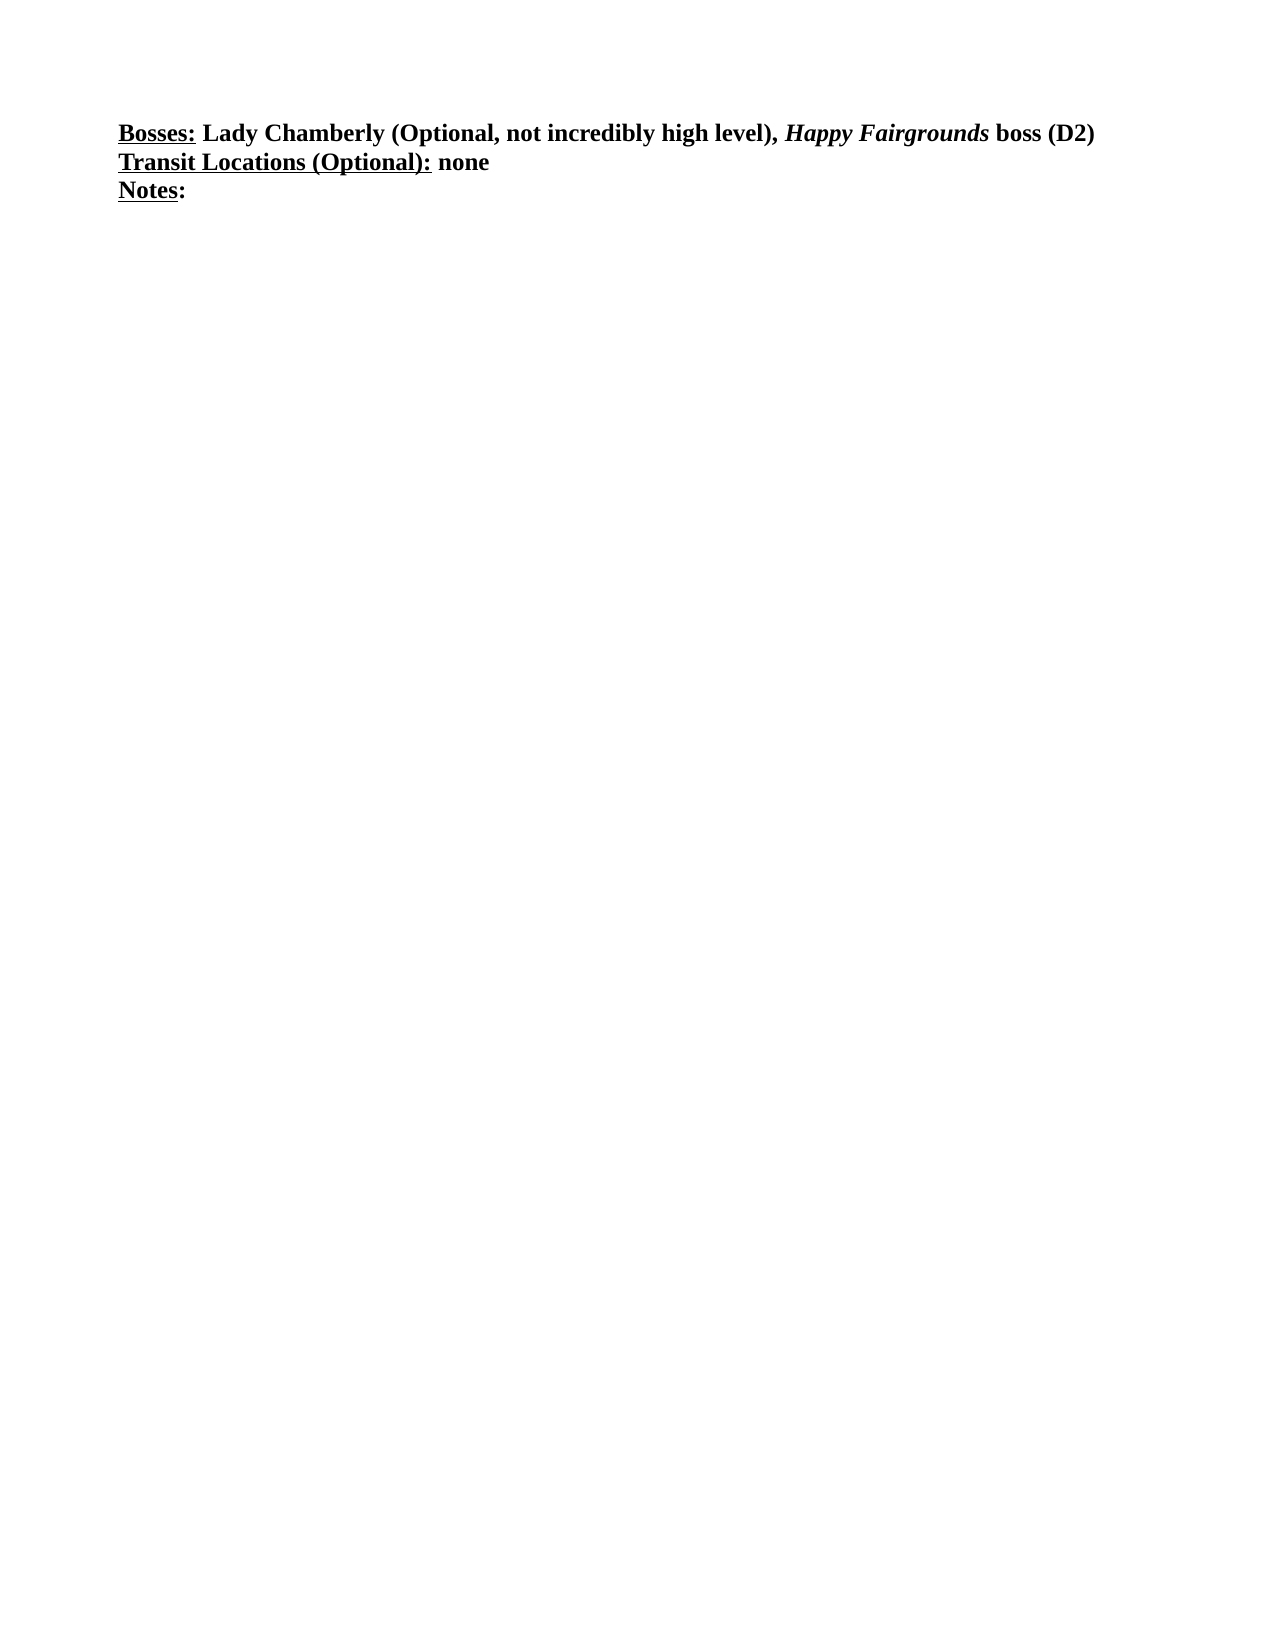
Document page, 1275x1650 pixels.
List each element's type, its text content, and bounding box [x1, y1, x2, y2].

text Transit Locations (Optional): none [118, 147, 1157, 176]
text Bosses: Lady Chamberly (Optional, not incredibly high level), Happy Fairgrounds boss (D2) [118, 118, 1157, 147]
text Notes: [118, 176, 1157, 204]
